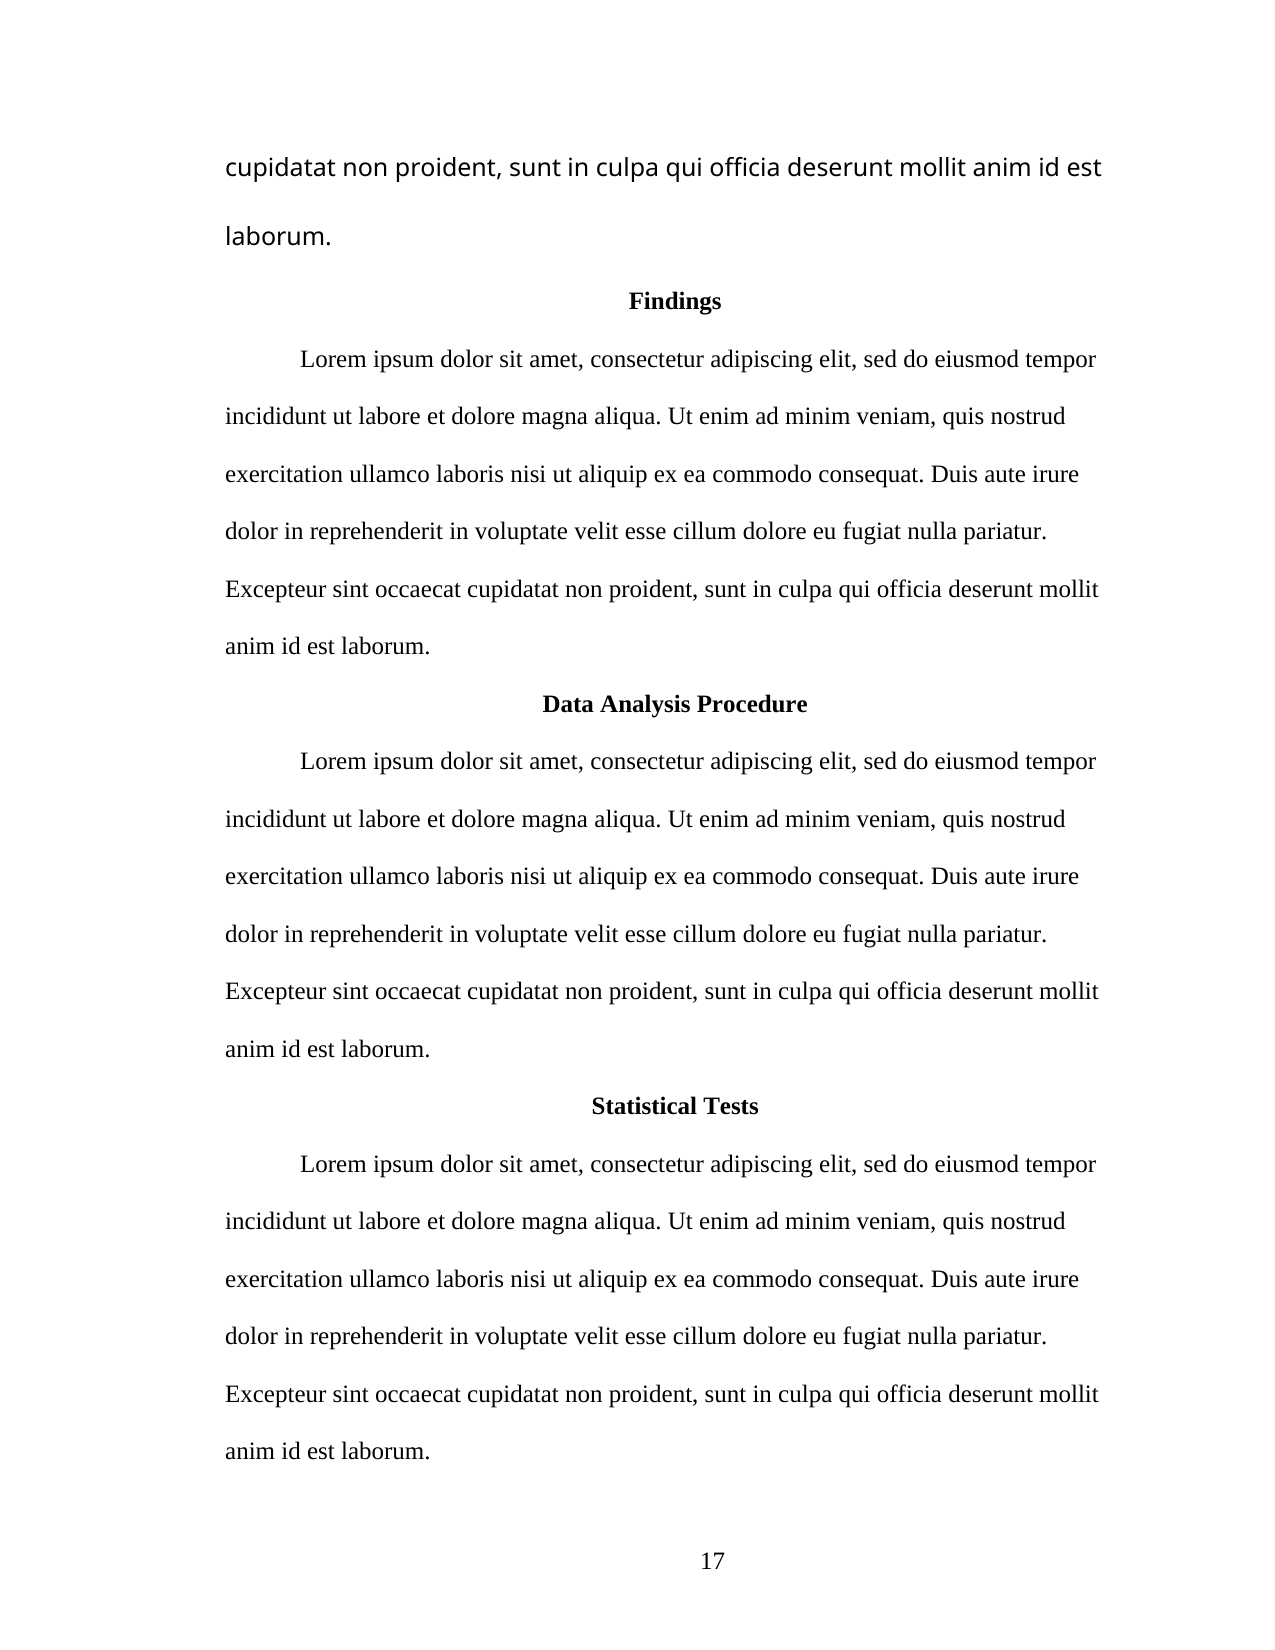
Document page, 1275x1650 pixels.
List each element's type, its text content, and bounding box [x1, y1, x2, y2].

text cupidatat non proident, sunt in culpa qui officia deserunt mollit anim id est laborum. [225, 150, 1125, 252]
subtitle Findings [225, 286, 1125, 315]
text Lorem ipsum dolor sit amet, consectetur adipiscing elit, sed do eiusmod tempor incididunt ut labore et dolore magna aliqua. Ut enim ad minim veniam, quis nostrud exercitation ullamco laboris nisi ut aliquip ex ea commodo consequat. Duis aute irure dolor in reprehenderit in voluptate velit esse cillum dolore eu fugiat nulla pariatur. Excepteur sint occaecat cupidatat non proident, sunt in culpa qui officia deserunt mollit anim id est laborum. [225, 746, 1125, 1062]
subtitle Statistical Tests [225, 1091, 1125, 1120]
subtitle Data Analysis Procedure [225, 689, 1125, 717]
text Lorem ipsum dolor sit amet, consectetur adipiscing elit, sed do eiusmod tempor incididunt ut labore et dolore magna aliqua. Ut enim ad minim veniam, quis nostrud exercitation ullamco laboris nisi ut aliquip ex ea commodo consequat. Duis aute irure dolor in reprehenderit in voluptate velit esse cillum dolore eu fugiat nulla pariatur. Excepteur sint occaecat cupidatat non proident, sunt in culpa qui officia deserunt mollit anim id est laborum. [225, 344, 1125, 660]
text Lorem ipsum dolor sit amet, consectetur adipiscing elit, sed do eiusmod tempor incididunt ut labore et dolore magna aliqua. Ut enim ad minim veniam, quis nostrud exercitation ullamco laboris nisi ut aliquip ex ea commodo consequat. Duis aute irure dolor in reprehenderit in voluptate velit esse cillum dolore eu fugiat nulla pariatur. Excepteur sint occaecat cupidatat non proident, sunt in culpa qui officia deserunt mollit anim id est laborum. [225, 1149, 1125, 1465]
